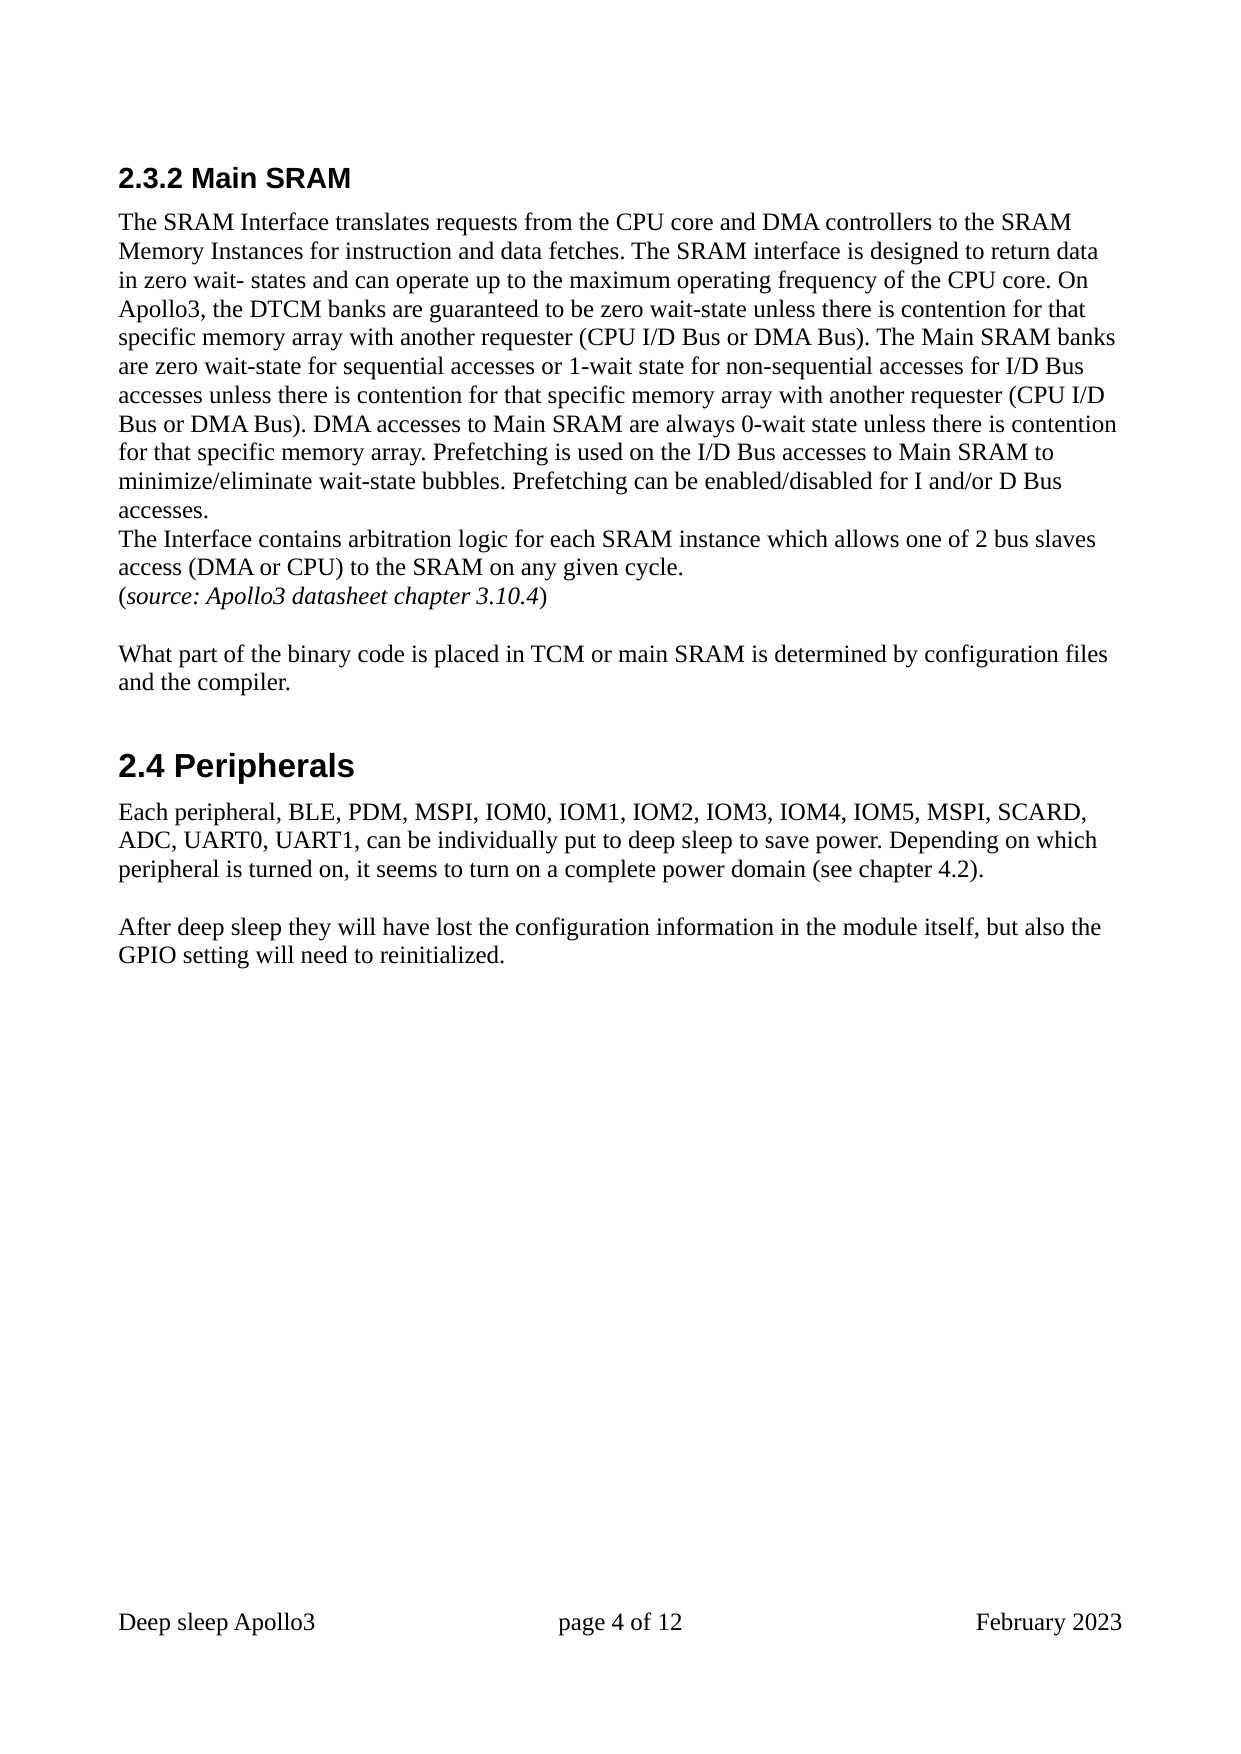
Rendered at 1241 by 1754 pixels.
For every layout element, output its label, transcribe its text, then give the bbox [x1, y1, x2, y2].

text What part of the binary code is placed in TCM or main SRAM is determined by configuration files and the compiler. [118, 639, 1122, 696]
text The Interface contains arbitration logic for each SRAM instance which allows one of 2 bus slaves access (DMA or CPU) to the SRAM on any given cycle. [118, 524, 1122, 581]
text Each peripheral, BLE, PDM, MSPI, IOM0, IOM1, IOM2, IOM3, IOM4, IOM5, MSPI, SCARD, ADC, UART0, UART1, can be individually put to deep sleep to save power. Depending on which peripheral is turned on, it seems to turn on a complete power domain (see chapter 4.2). [118, 797, 1122, 883]
text After deep sleep they will have lost the configuration information in the module itself, but also the GPIO setting will need to reinitialized. [118, 912, 1122, 969]
subtitle 2.3.2 Main SRAM [118, 161, 1122, 195]
subtitle 2.4 Peripherals [118, 746, 1122, 784]
text The SRAM Interface translates requests from the CPU core and DMA controllers to the SRAM Memory Instances for instruction and data fetches. The SRAM interface is designed to return data in zero wait- states and can operate up to the maximum operating frequency of the CPU core. On Apollo3, the DTCM banks are guaranteed to be zero wait-state unless there is contention for that specific memory array with another requester (CPU I/D Bus or DMA Bus). The Main SRAM banks are zero wait-state for sequential accesses or 1-wait state for non-sequential accesses for I/D Bus accesses unless there is contention for that specific memory array with another requester (CPU I/D Bus or DMA Bus). DMA accesses to Main SRAM are always 0-wait state unless there is contention for that specific memory array. Prefetching is used on the I/D Bus accesses to Main SRAM to minimize/eliminate wait-state bubbles. Prefetching can be enabled/disabled for I and/or D Bus accesses. [118, 207, 1122, 524]
text (source: Apollo3 datasheet chapter 3.10.4) [118, 581, 1122, 610]
